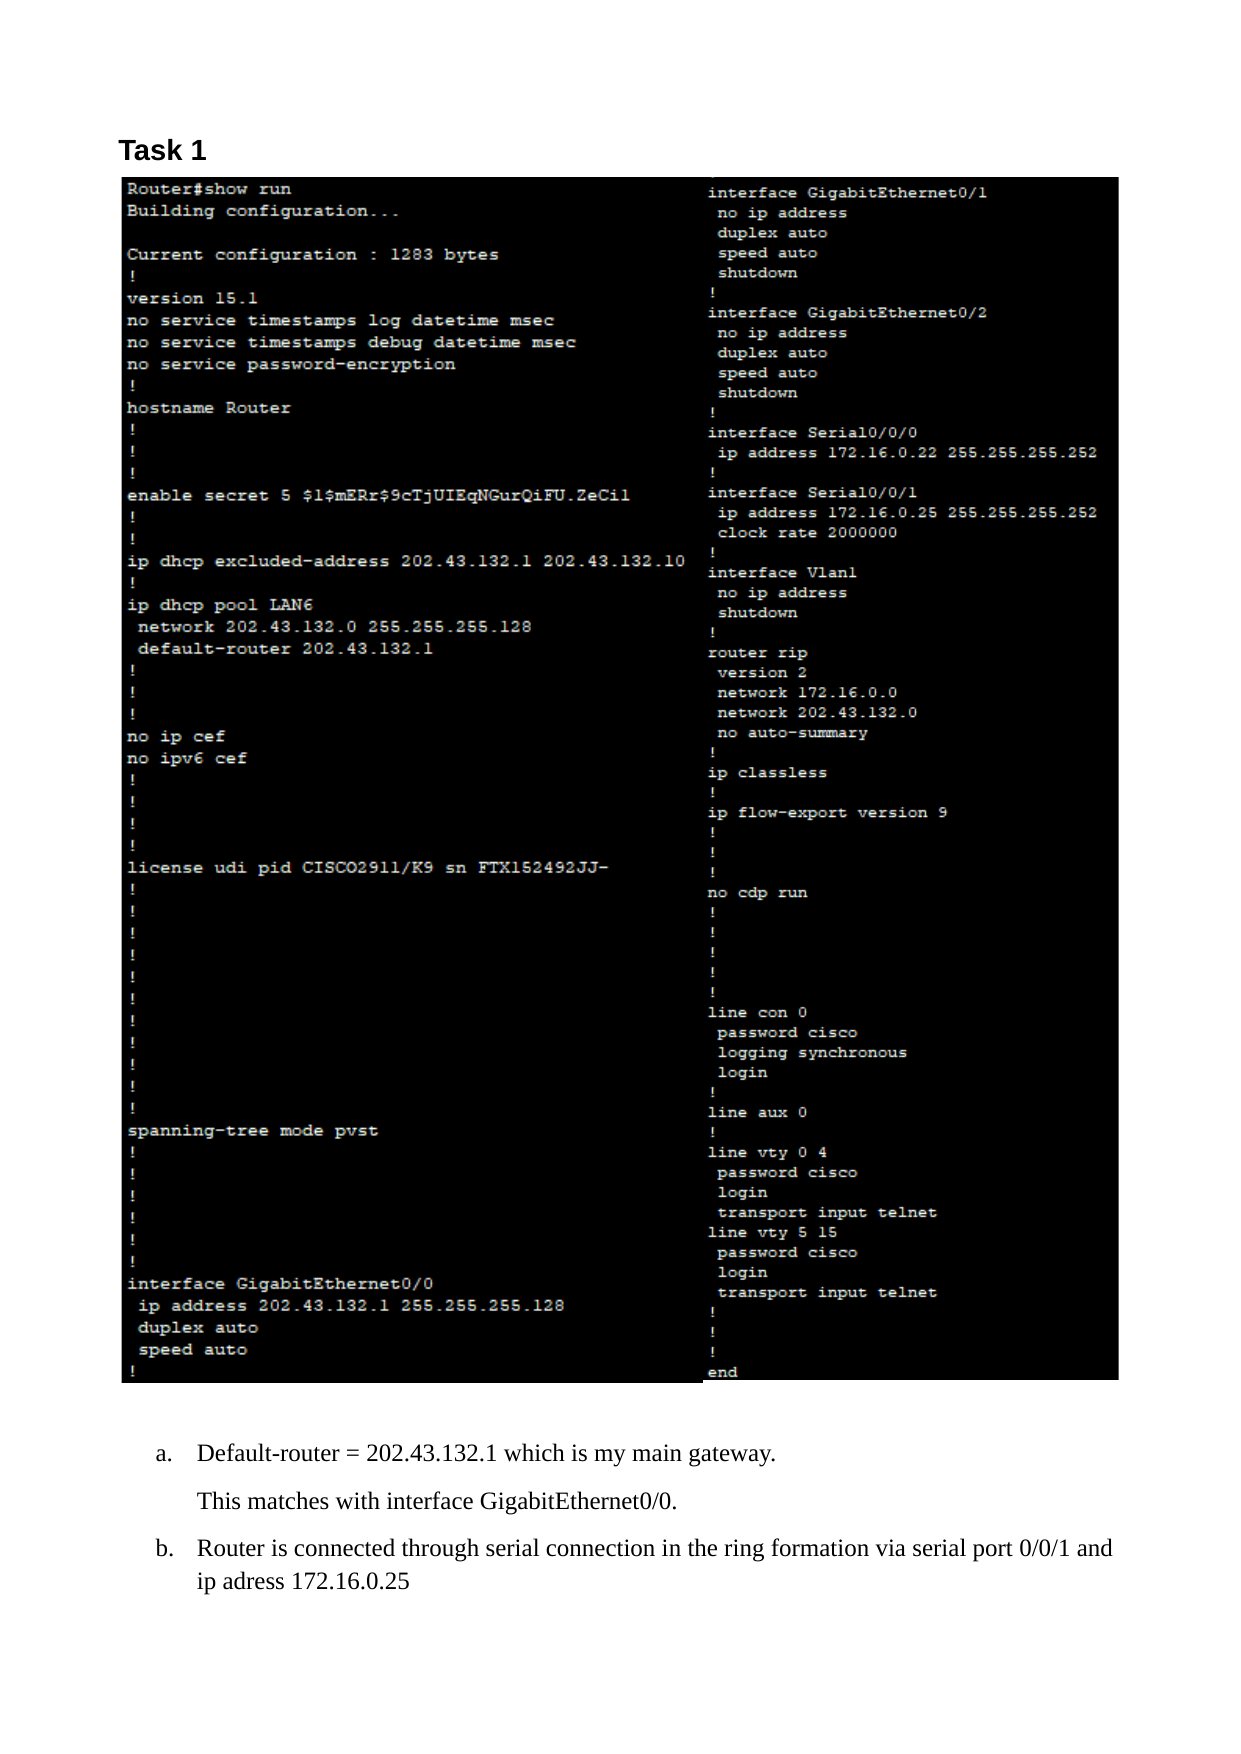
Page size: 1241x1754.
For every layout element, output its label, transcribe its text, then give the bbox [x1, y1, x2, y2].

list Default-router = 202.43.132.1 which is my main gateway. [155, 1438, 1122, 1467]
list This matches with interface GigabitEthernet0/0. [155, 1486, 1122, 1514]
subtitle Task 1 [118, 133, 1122, 166]
list Router is connected through serial connection in the ring formation via serial port 0/0/1 and ip adress 172.16.0.25 [155, 1533, 1122, 1595]
picture [121, 177, 703, 1383]
